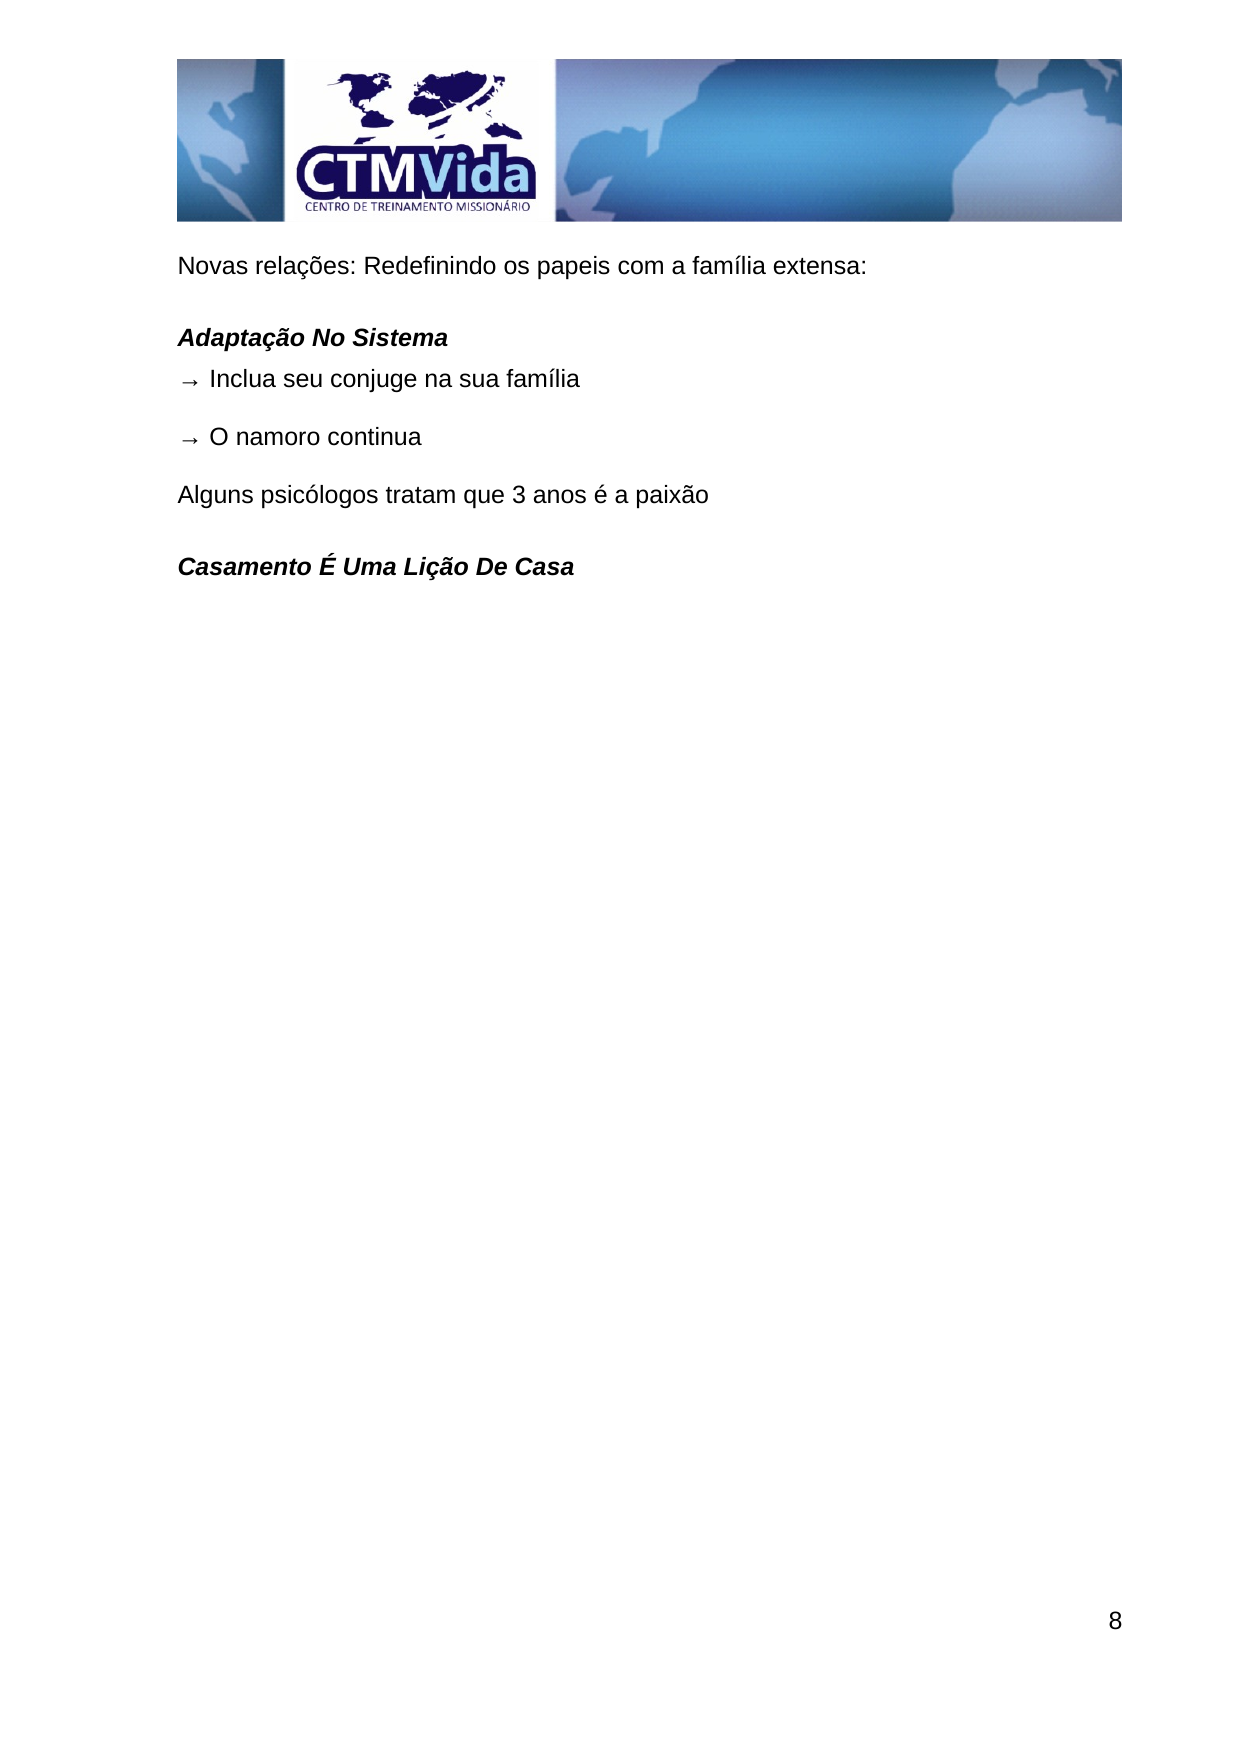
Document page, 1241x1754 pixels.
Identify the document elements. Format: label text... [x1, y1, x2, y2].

subtitle Adaptação no sistema [177, 323, 1122, 352]
subtitle Casamento é uma lição de casa [177, 552, 1122, 581]
text Novas relações: Redefinindo os papeis com a família extensa: [177, 251, 1122, 280]
text → Inclua seu conjuge na sua família [177, 364, 1122, 393]
text → O namoro continua [177, 422, 1122, 451]
picture [177, 59, 1122, 222]
text Alguns psicólogos tratam que 3 anos é a paixão [177, 480, 1122, 509]
